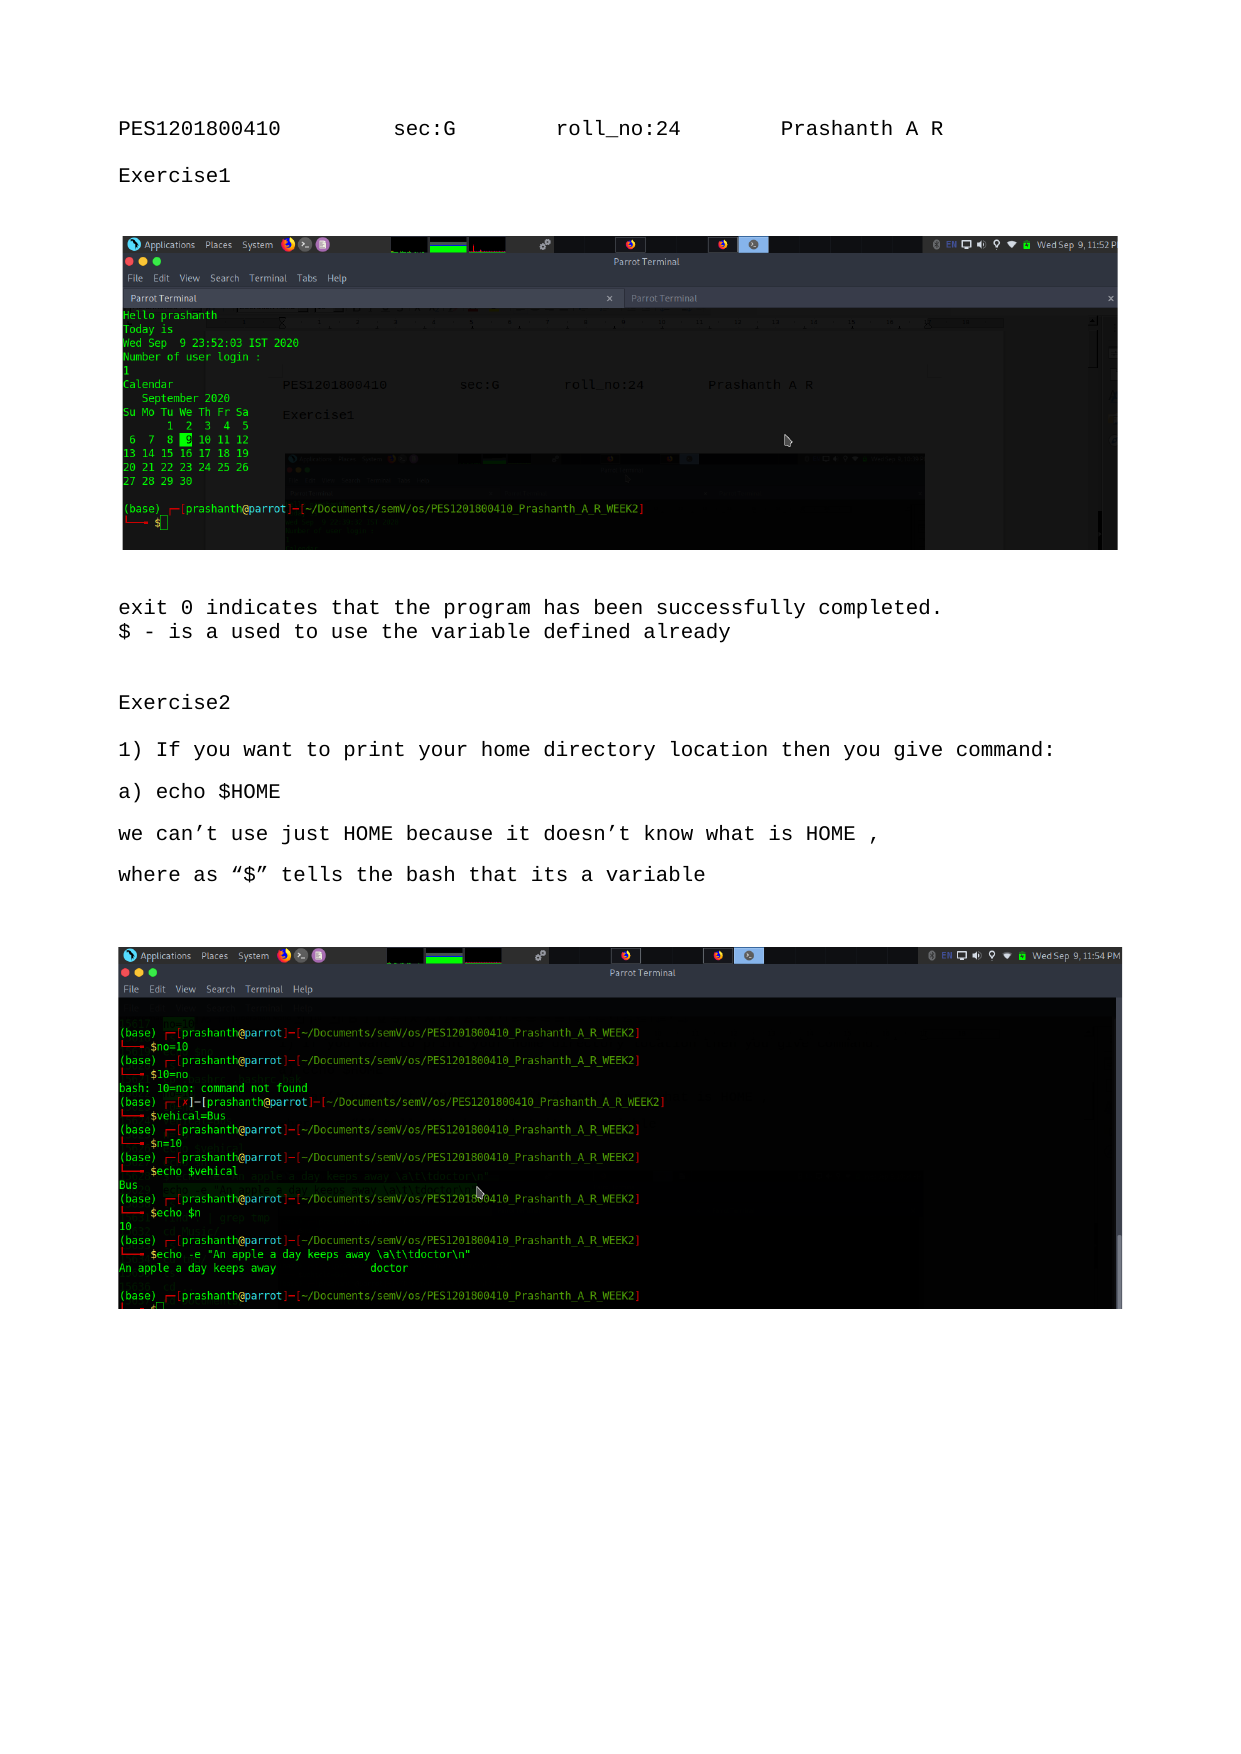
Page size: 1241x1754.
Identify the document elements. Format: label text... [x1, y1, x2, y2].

text PES1201800410 sec:G roll_no:24 Prashanth A R [118, 118, 1122, 142]
text we can’t use just HOME because it doesn’t know what is HOME , [118, 823, 1122, 846]
text a) echo $HOME [118, 781, 1122, 804]
picture [118, 947, 1123, 1309]
text 1) If you want to print your home directory location then you give command: [118, 739, 1122, 763]
text Exercise1 [118, 165, 1122, 189]
picture [122, 236, 1118, 550]
text where as “$” tells the bash that its a variable [118, 864, 1122, 888]
text Exercise2 [118, 692, 1122, 715]
text exit 0 indicates that the program has been successfully completed. [118, 597, 1122, 621]
text $ - is a used to use the variable defined already [118, 621, 1122, 644]
